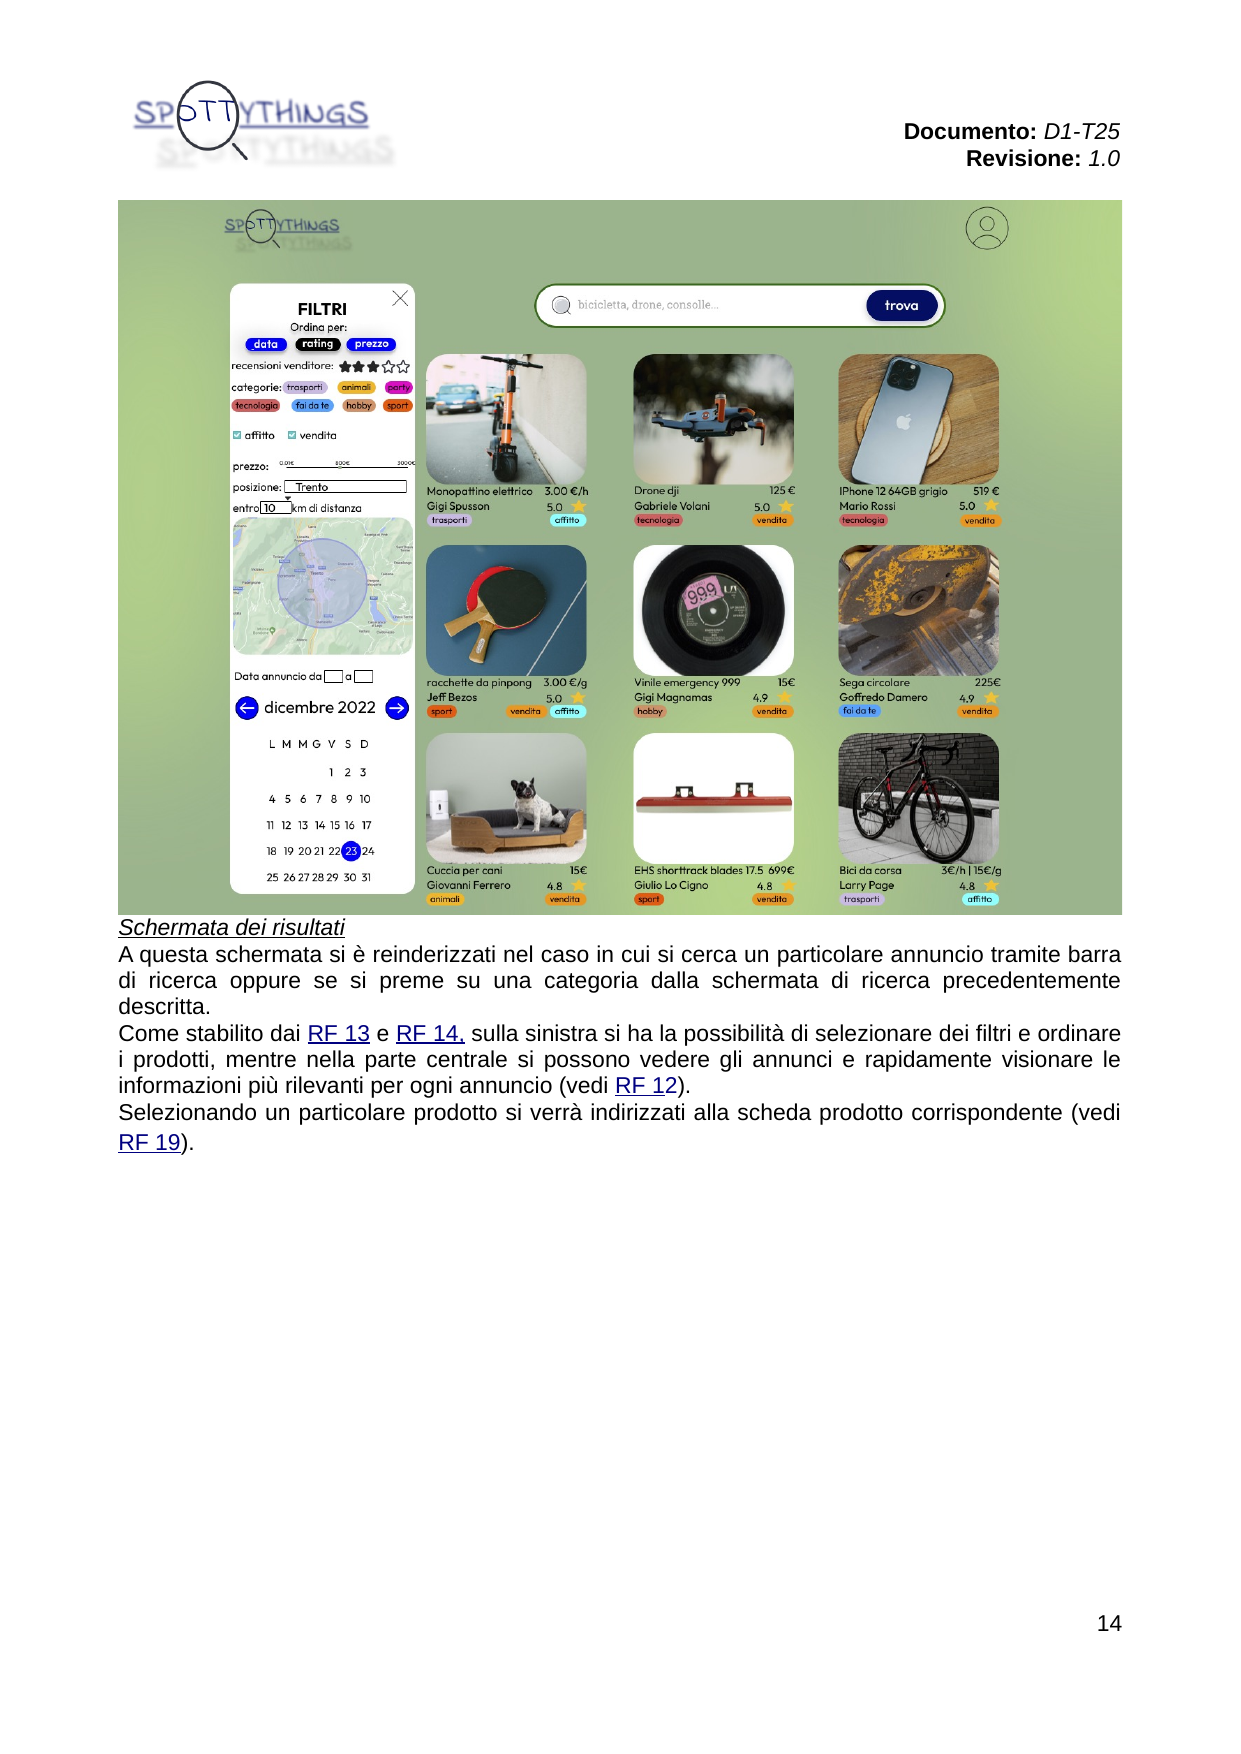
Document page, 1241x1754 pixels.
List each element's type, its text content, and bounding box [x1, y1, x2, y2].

text Selezionando un particolare prodotto si verrà indirizzati alla scheda prodotto corrispondente (vedi RF 19). [118, 1099, 1122, 1155]
picture [118, 200, 1123, 915]
picture [123, 73, 399, 187]
text Schermata dei risultati [118, 915, 1122, 941]
text Come stabilito dai RF 13 e RF 14, sulla sinistra si ha la possibilità di selezionare dei filtri e ordinare i prodotti, mentre nella parte centrale si possono vedere gli annunci e rapidamente visionare le informazioni più rilevanti per ogni annuncio (vedi RF 12). [118, 1019, 1122, 1099]
text A questa schermata si è reinderizzati nel caso in cui si cerca un particolare annuncio tramite barra di ricerca oppure se si preme su una categoria dalla schermata di ricerca precedentemente descritta. [118, 941, 1122, 1019]
